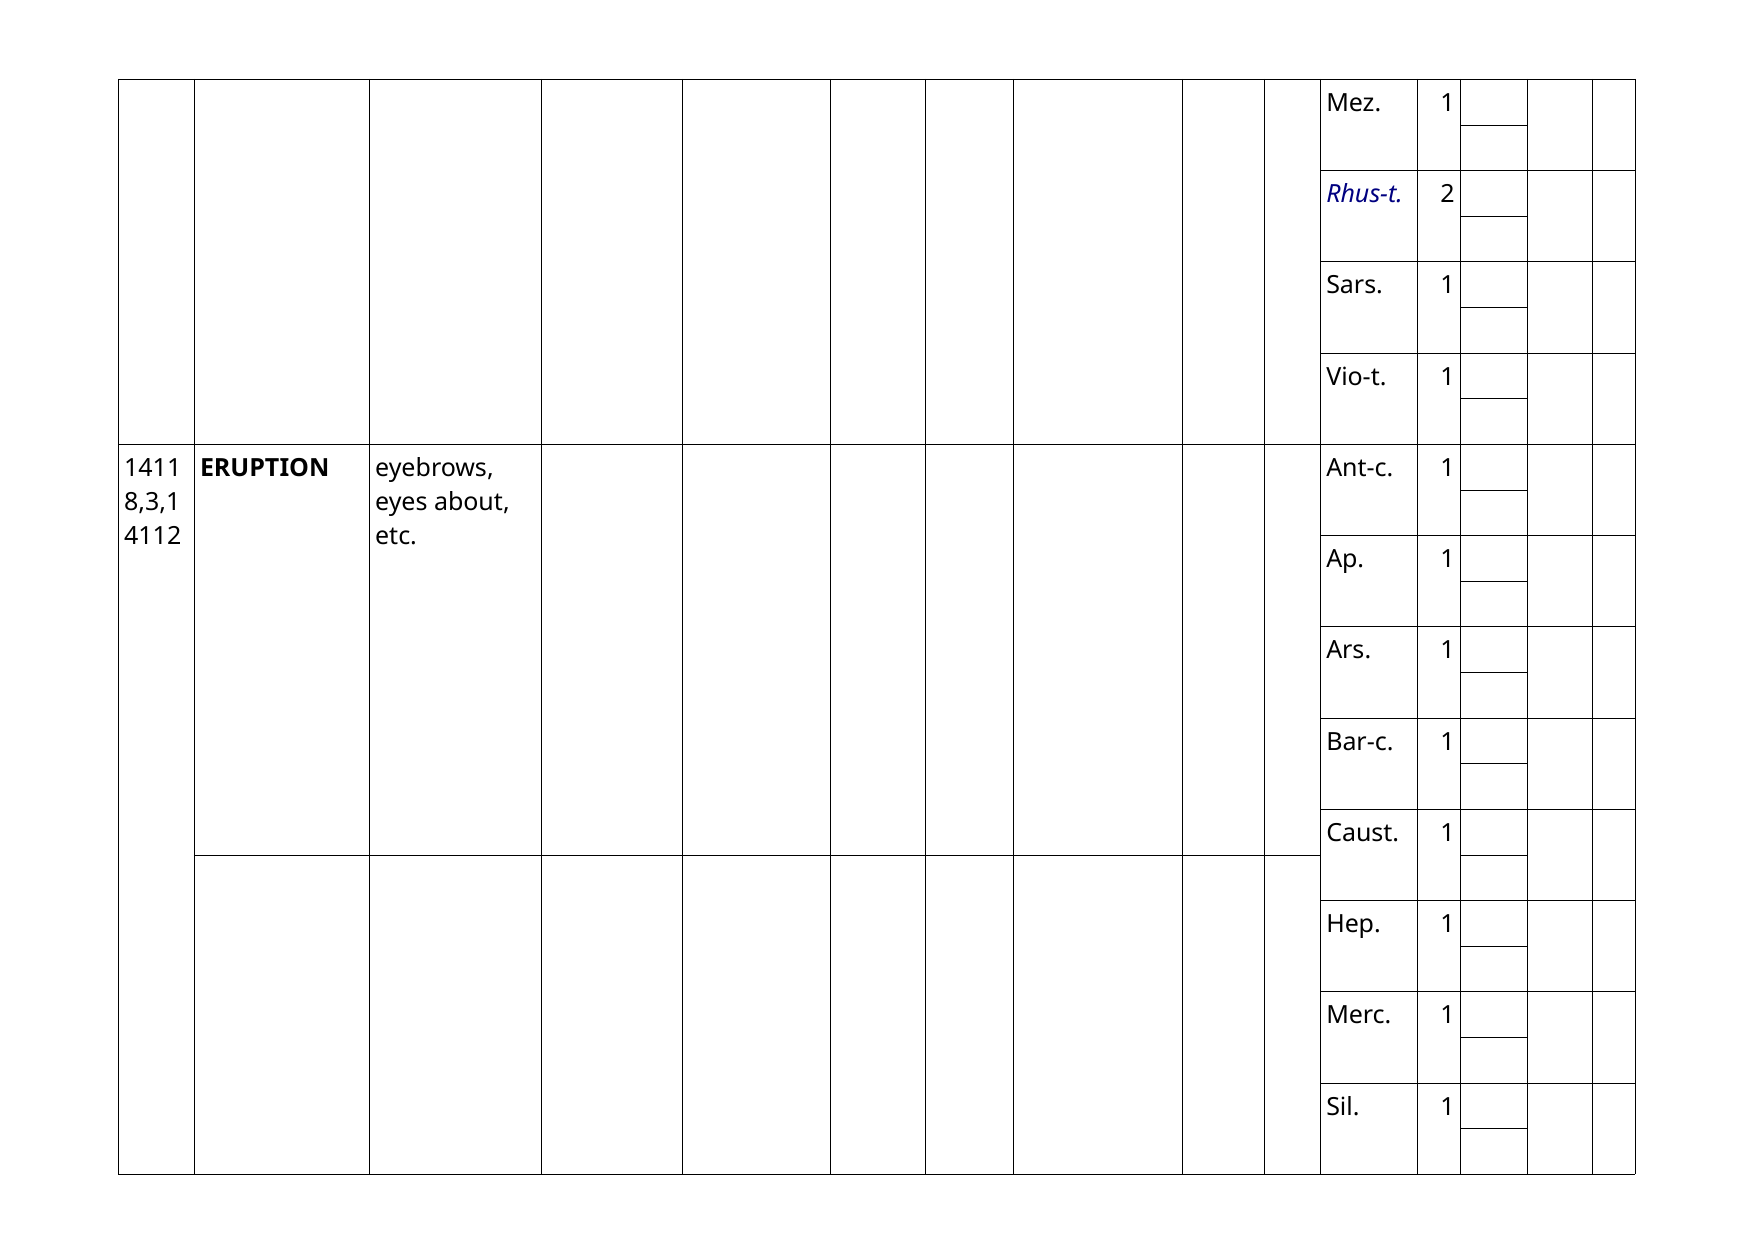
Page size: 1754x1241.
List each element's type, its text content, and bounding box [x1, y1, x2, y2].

table_cell 14118,3,14112 [119, 445, 194, 1174]
table_cell [926, 856, 1013, 1174]
table_cell [1528, 901, 1592, 991]
table_cell 1 [1418, 810, 1460, 900]
table_cell [831, 445, 925, 854]
table_cell [1014, 80, 1182, 444]
table_cell [1461, 764, 1527, 809]
table_cell 1 [1418, 536, 1460, 626]
table_cell [1528, 171, 1592, 261]
table_cell Ap. [1321, 536, 1417, 626]
table_cell [1461, 947, 1527, 991]
table_cell [1528, 992, 1592, 1083]
table_cell [1461, 354, 1527, 398]
table_cell 1 [1418, 354, 1460, 444]
table_cell 1 [1418, 1084, 1460, 1174]
table_cell [1265, 445, 1320, 854]
table_cell [1461, 217, 1527, 261]
table_cell [1461, 1084, 1527, 1128]
table_cell [1461, 1129, 1527, 1174]
table_cell eruption [195, 445, 369, 854]
table_cell Ars. [1321, 627, 1417, 718]
table_cell 2 [1418, 171, 1460, 261]
table_cell 1 [1418, 445, 1460, 535]
table_cell [1461, 992, 1527, 1037]
table_cell [1528, 810, 1592, 900]
table_cell [1183, 856, 1264, 1174]
table_cell [831, 856, 925, 1174]
table_cell Merc. [1321, 992, 1417, 1083]
table_cell [1461, 810, 1527, 854]
table_cell [542, 856, 682, 1174]
table_cell [1593, 445, 1635, 535]
table_cell [1593, 719, 1635, 809]
table_cell Vio-t. [1321, 354, 1417, 444]
table_cell [1528, 627, 1592, 718]
table_cell [1014, 856, 1182, 1174]
table_cell [370, 856, 541, 1174]
table_cell [1183, 445, 1264, 854]
table_cell [1528, 536, 1592, 626]
table_cell [119, 80, 194, 444]
table_cell [1461, 719, 1527, 763]
table_cell [1593, 354, 1635, 444]
table_cell 1 [1418, 80, 1460, 170]
table_cell Hep. [1321, 901, 1417, 991]
table_cell [1461, 126, 1527, 170]
table_cell [1593, 1084, 1635, 1174]
table_cell [1461, 536, 1527, 581]
table_cell [926, 80, 1013, 444]
table_cell [831, 80, 925, 444]
table_cell Sil. [1321, 1084, 1417, 1174]
table_cell [1461, 171, 1527, 216]
table_cell [1461, 856, 1527, 900]
table_cell [1461, 627, 1527, 672]
table_cell [1593, 536, 1635, 626]
table_cell Caust. [1321, 810, 1417, 900]
table_cell [542, 80, 682, 444]
table_cell [1593, 901, 1635, 991]
table_cell [1461, 1038, 1527, 1083]
table_cell [1461, 308, 1527, 353]
table_cell [1593, 627, 1635, 718]
table_cell [1528, 354, 1592, 444]
table_cell [926, 445, 1013, 854]
table_cell [1593, 80, 1635, 170]
table_cell [1265, 856, 1320, 1174]
table_cell [1461, 491, 1527, 535]
table_cell [370, 80, 541, 444]
table_cell [195, 856, 369, 1174]
table_cell eyebrows, eyes about, etc. [370, 445, 541, 854]
table_cell [1461, 445, 1527, 489]
table_cell 1 [1418, 719, 1460, 809]
table_cell [1528, 719, 1592, 809]
table_cell [1461, 901, 1527, 946]
table_cell Ant-c. [1321, 445, 1417, 535]
table_cell [683, 445, 830, 854]
table_cell [683, 856, 830, 1174]
table_cell [1528, 80, 1592, 170]
table_cell 1 [1418, 901, 1460, 991]
table_cell [1461, 399, 1527, 444]
table_cell Rhus-t. [1321, 171, 1417, 261]
table_cell [1593, 810, 1635, 900]
table_cell Sars. [1321, 262, 1417, 353]
table_cell [1593, 992, 1635, 1083]
table_cell Bar-c. [1321, 719, 1417, 809]
table_cell [1528, 1084, 1592, 1174]
table_cell 1 [1418, 262, 1460, 353]
table_cell [1461, 673, 1527, 718]
table_cell [1461, 582, 1527, 626]
table_cell [1461, 80, 1527, 124]
table_cell [542, 445, 682, 854]
table_cell [1528, 445, 1592, 535]
table_cell [1265, 80, 1320, 444]
table_cell [683, 80, 830, 444]
table_cell [1593, 262, 1635, 353]
table_cell [1528, 262, 1592, 353]
table_cell [1461, 262, 1527, 307]
table_cell [195, 80, 369, 444]
table_cell 1 [1418, 992, 1460, 1083]
table_cell [1014, 445, 1182, 854]
table_cell [1593, 171, 1635, 261]
table_cell Mez. [1321, 80, 1417, 170]
table_cell [1183, 80, 1264, 444]
table_cell 1 [1418, 627, 1460, 718]
